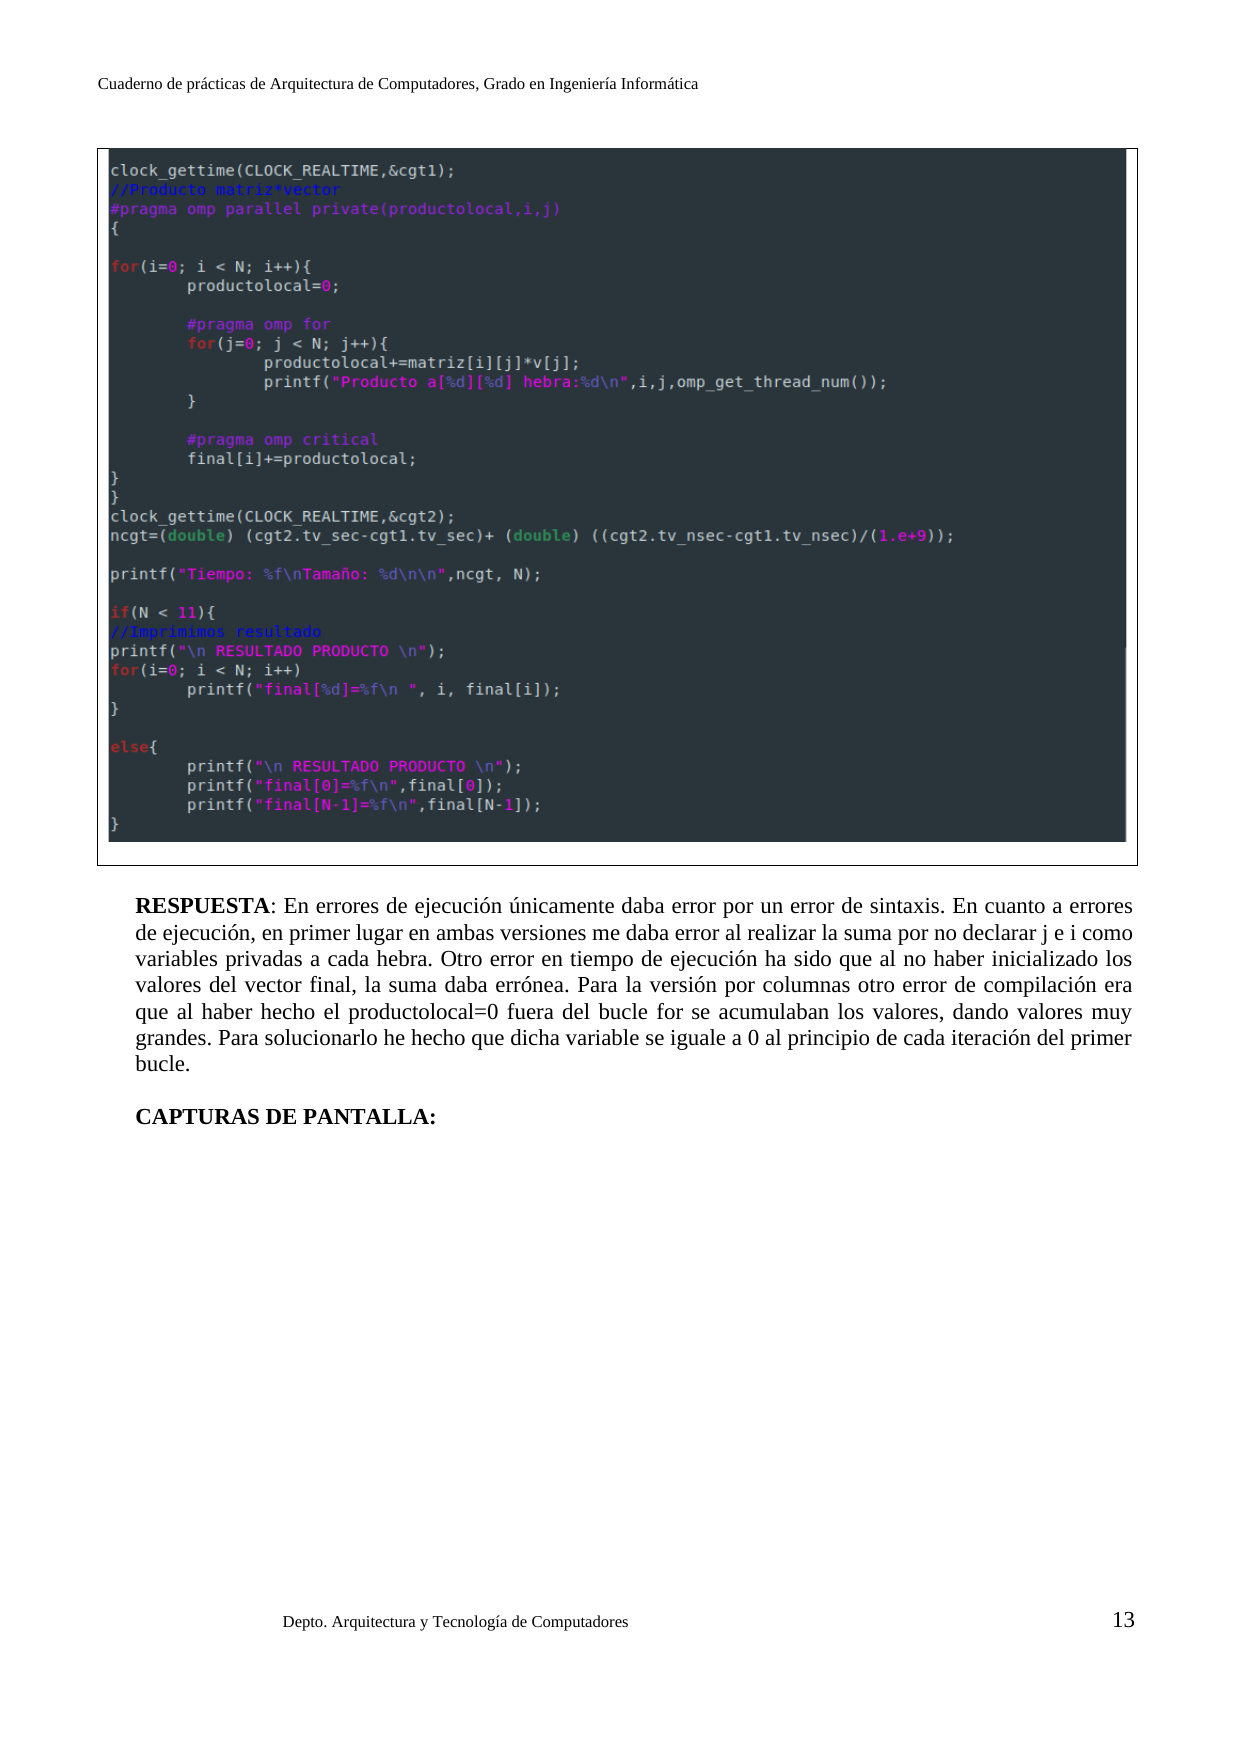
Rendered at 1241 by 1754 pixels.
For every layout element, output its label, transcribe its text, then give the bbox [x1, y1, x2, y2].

text RESPUESTA: En errores de ejecución únicamente daba error por un error de sintaxis. En cuanto a errores de ejecución, en primer lugar en ambas versiones me daba error al realizar la suma por no declarar j e i como variables privadas a cada hebra. Otro error en tiempo de ejecución ha sido que al no haber inicializado los valores del vector final, la suma daba errónea. Para la versión por columnas otro error de compilación era que al haber hecho el productolocal=0 fuera del bucle for se acumulaban los valores, dando valores muy grandes. Para solucionarlo he hecho que dicha variable se iguale a 0 al principio de cada iteración del primer bucle. [135, 892, 1135, 1077]
table_header [98, 149, 1137, 865]
picture [108, 148, 1127, 842]
text CAPTURAS DE PANTALLA: [135, 1103, 1135, 1129]
